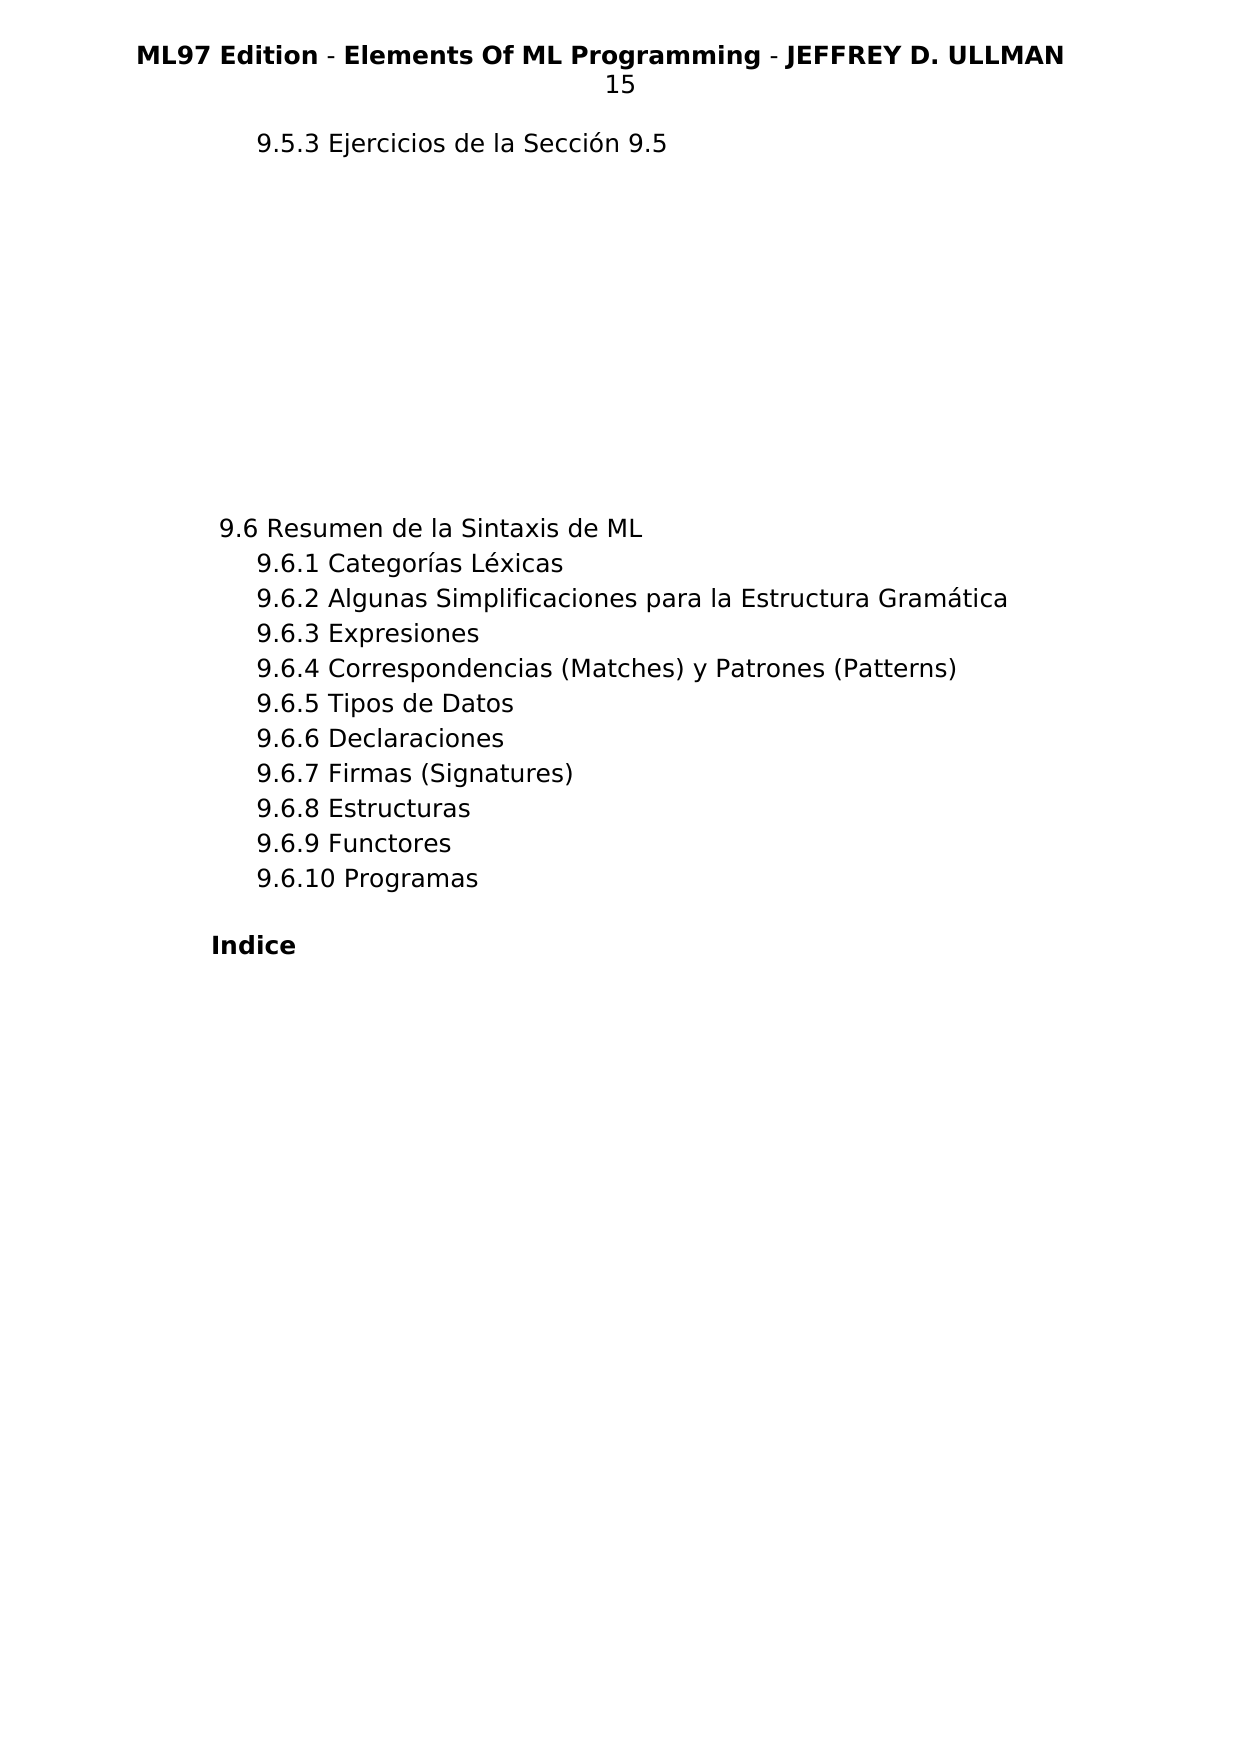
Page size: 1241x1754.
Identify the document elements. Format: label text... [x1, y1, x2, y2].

list Expresiones [248, 619, 1104, 648]
list Programas [248, 864, 1104, 893]
list Categorías Léxicas [248, 549, 1104, 578]
list Functores [248, 829, 1104, 858]
list Estructuras [248, 794, 1104, 823]
list Ejercicios de la Sección 9.5 [248, 129, 1104, 158]
list Algunas Simplificaciones para la Estructura Gramática [248, 584, 1104, 613]
list Resumen de la Sintaxis de ML [211, 514, 1104, 543]
list Tipos de Datos [248, 689, 1104, 718]
list Declaraciones [248, 724, 1104, 753]
list Indice [173, 931, 1104, 960]
list Correspondencias (Matches) y Patrones (Patterns) [248, 654, 1104, 683]
list Firmas (Signatures) [248, 759, 1104, 788]
